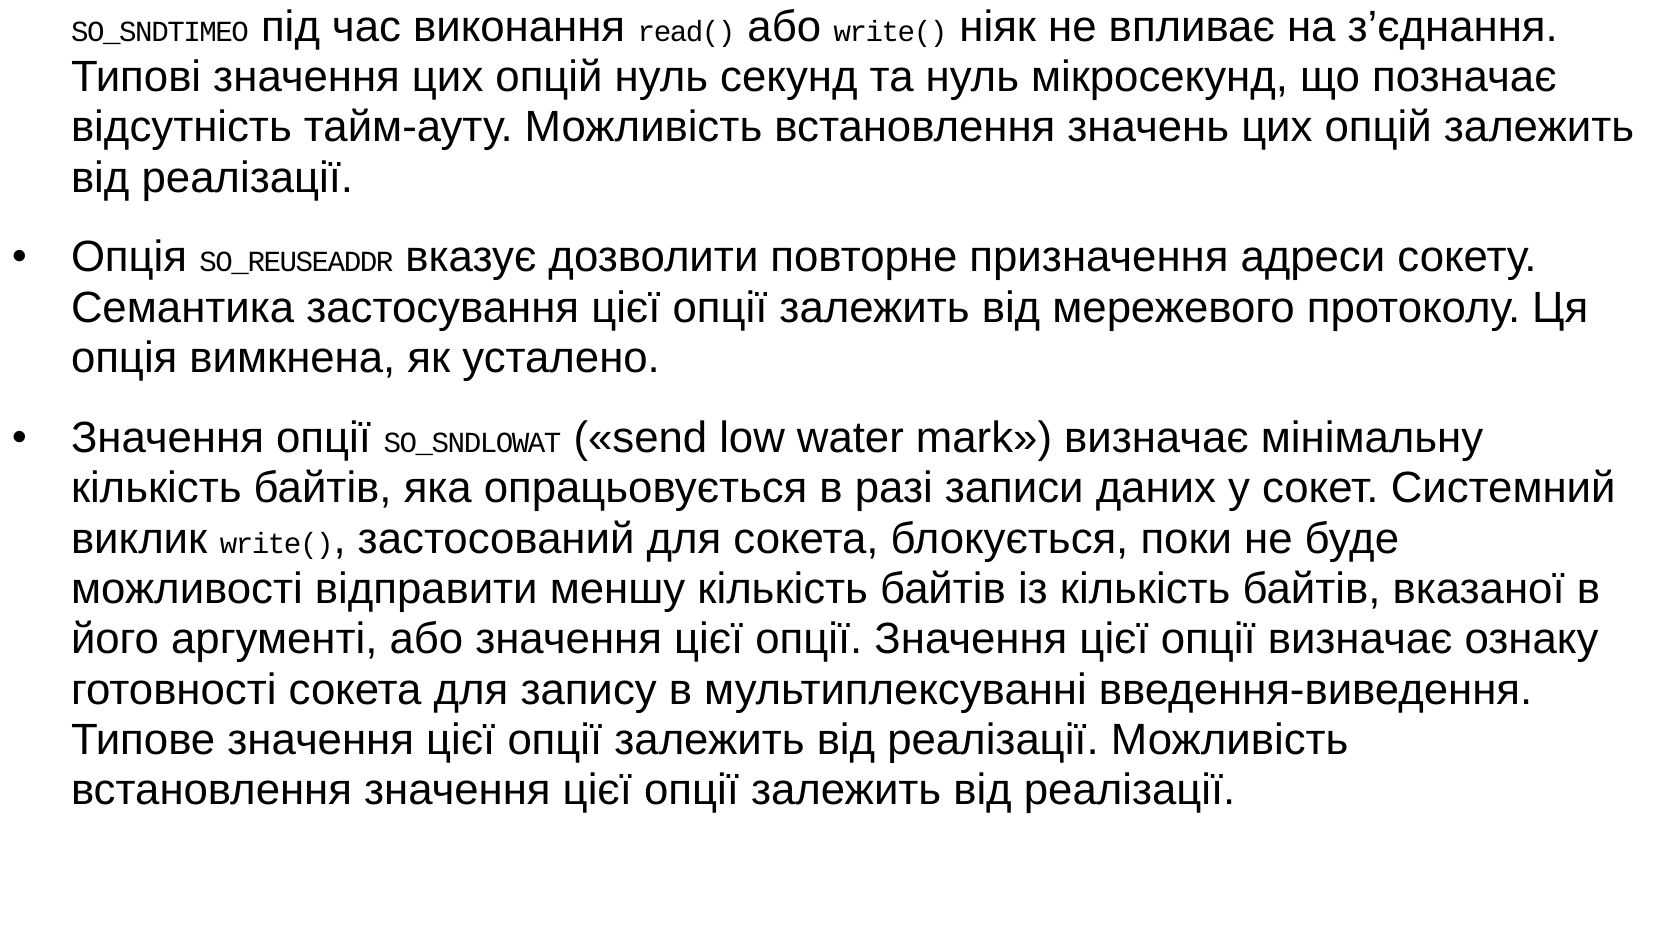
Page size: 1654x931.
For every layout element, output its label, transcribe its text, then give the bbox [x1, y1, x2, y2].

list Опція SO_REUSEADDR вказує дозволити повторне призначення адреси сокету. Семантика застосування цієї опції залежить від мережевого протоколу. Ця опція вимкнена, як усталено. [12, 231, 1642, 382]
list SO_SNDTIMEO під час виконання read() або write() ніяк не впливає на з’єднання. Типові значення цих опцій нуль секунд та нуль мікросекунд, що позначає відсутність тайм-ауту. Можливість встановлення значень цих опцій залежить від реалізації. [12, 0, 1642, 201]
list Значення опції SO_SNDLOWAT («send low water mark») визначає мінімальну кількість байтів, яка опрацьовується в разі записи даних у сокет. Системний виклик write(), застосований для сокета, блокується, поки не буде можливості відправити меншу кількість байтів із кількість байтів, вказаної в його аргументі, або значення цієї опції. Значення цієї опції визначає ознаку готовності сокета для запису в мультиплексуванні введення-виведення. Типове значення цієї опції залежить від реалізації. Можливість встановлення значення цієї опції залежить від реалізації. [12, 411, 1642, 814]
